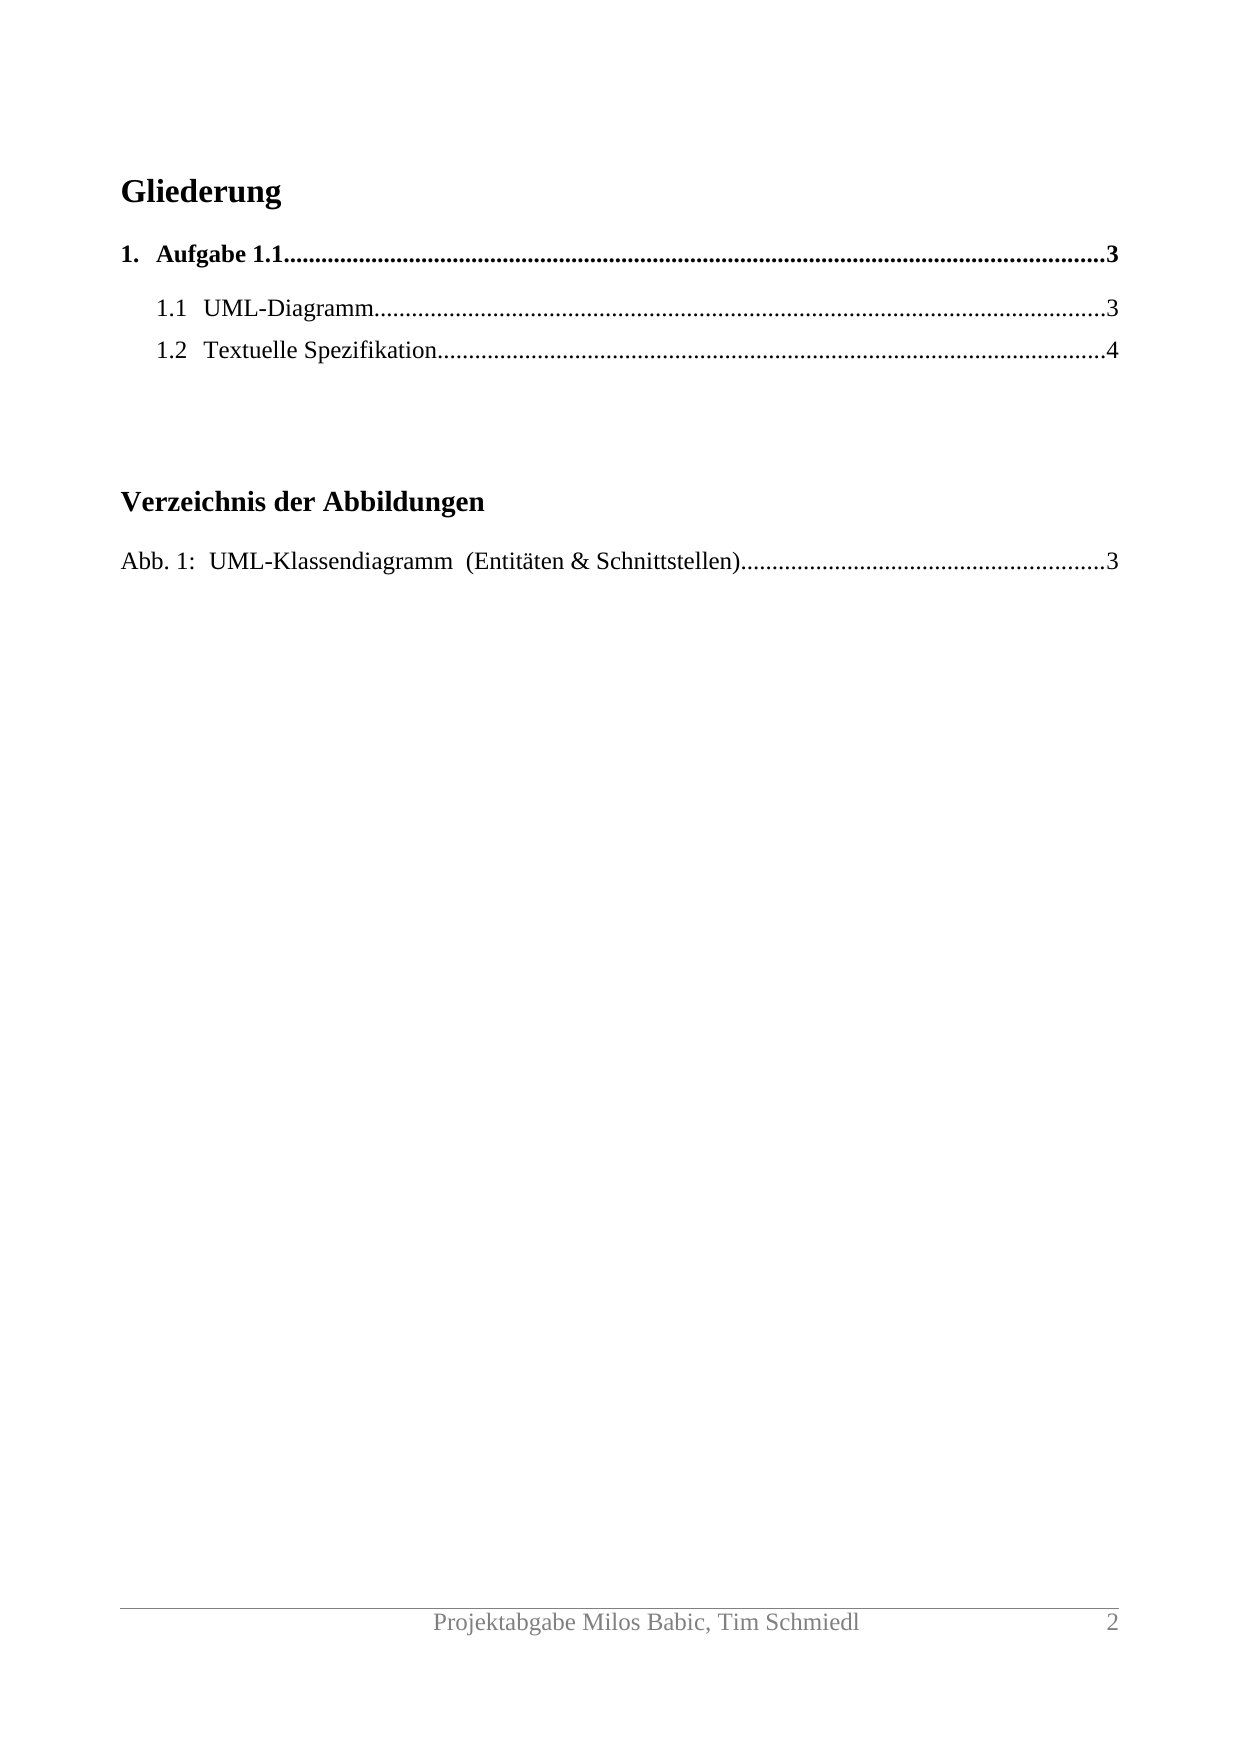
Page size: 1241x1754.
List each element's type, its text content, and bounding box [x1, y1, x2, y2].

text Abb. 1: UML-Klassendiagramm (Entitäten & Schnittstellen) 3 [120, 547, 1119, 574]
text 1. Aufgabe 1.1 3 [120, 241, 1119, 268]
text 1.2 Textuelle Spezifikation 4 [120, 336, 1119, 364]
subtitle Gliederung [120, 173, 1119, 209]
subtitle Verzeichnis der Abbildungen [120, 486, 1119, 518]
text 1.1 UML-Diagramm 3 [120, 294, 1119, 322]
